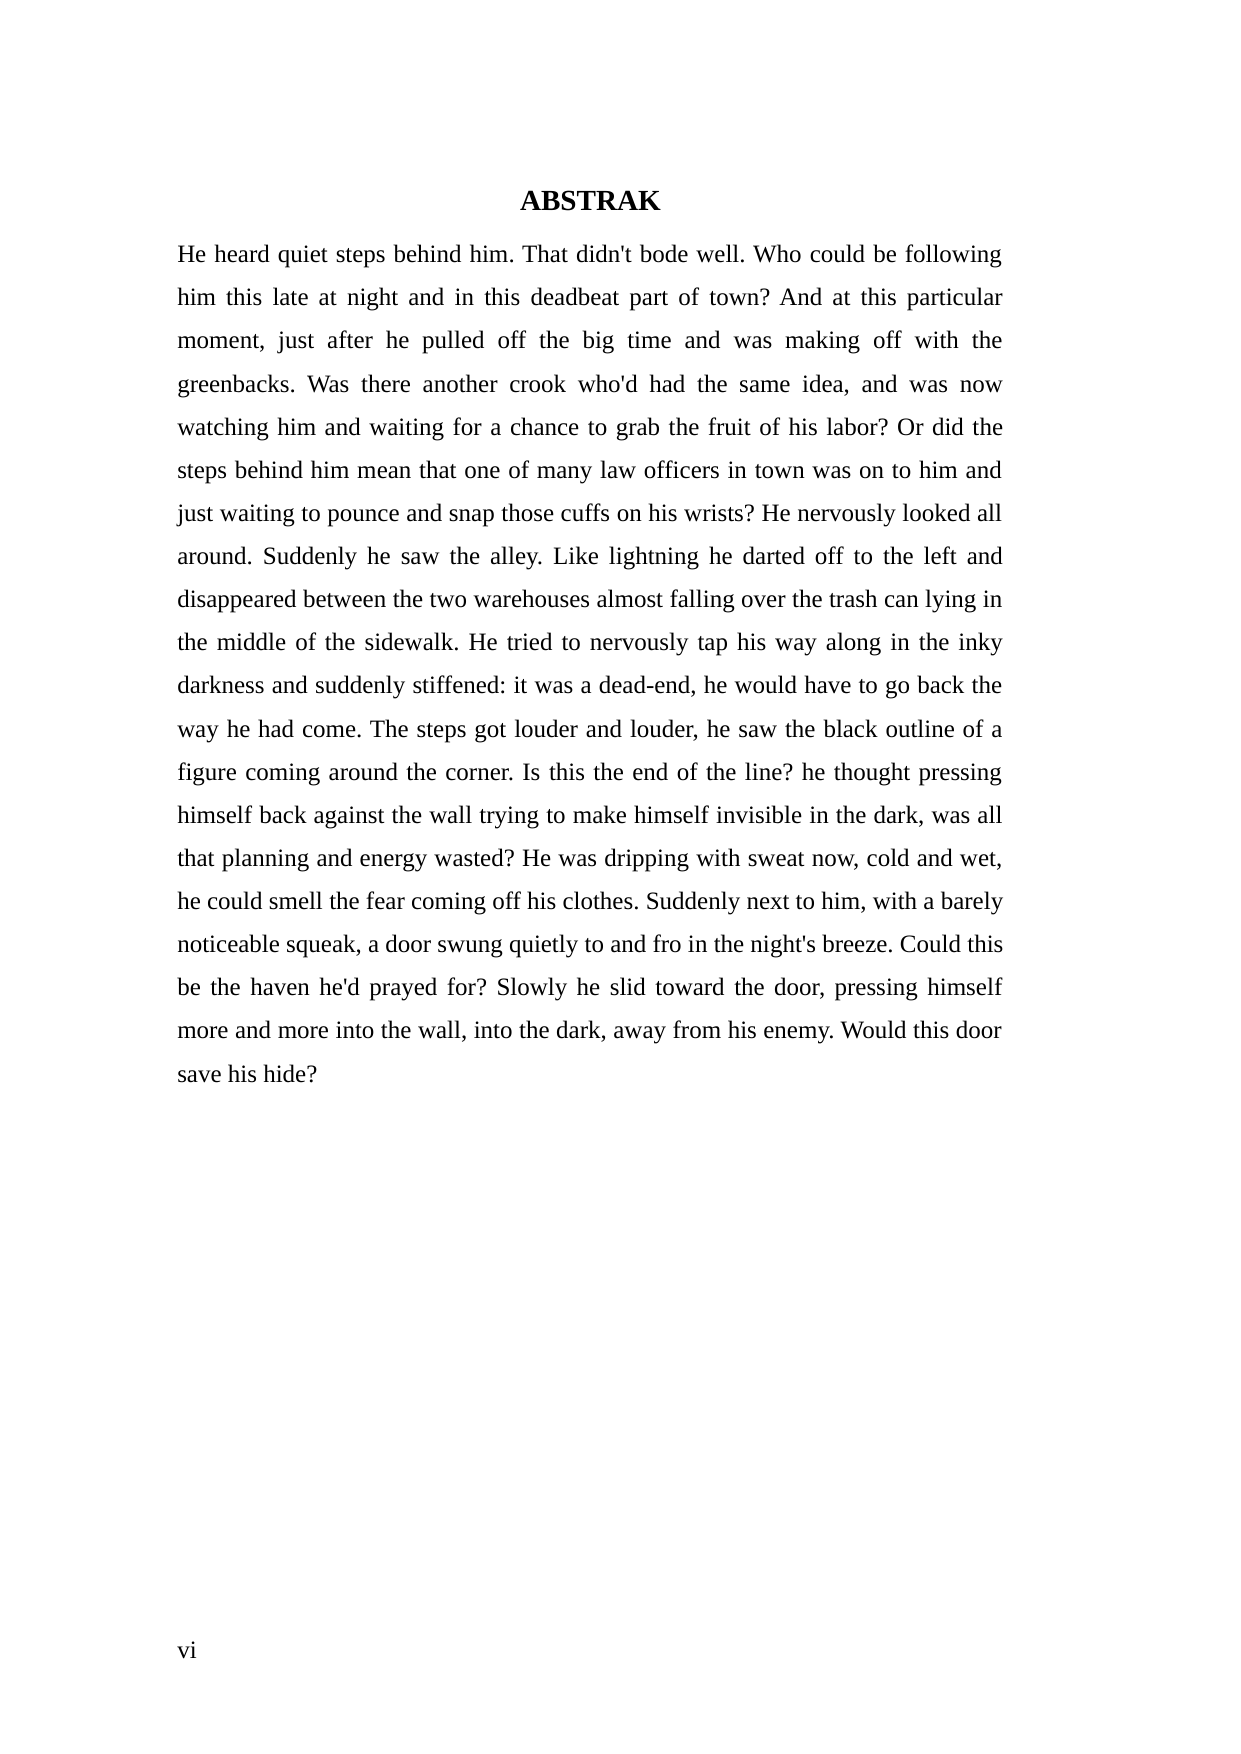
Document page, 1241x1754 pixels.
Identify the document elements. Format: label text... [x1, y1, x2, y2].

text He heard quiet steps behind him. That didn't bode well. Who could be following him this late at night and in this deadbeat part of town? And at this particular moment, just after he pulled off the big time and was making off with the greenbacks. Was there another crook who'd had the same idea, and was now watching him and waiting for a chance to grab the fruit of his labor? Or did the steps behind him mean that one of many law officers in town was on to him and just waiting to pounce and snap those cuffs on his wrists? He nervously looked all around. Suddenly he saw the alley. Like lightning he darted off to the left and disappeared between the two warehouses almost falling over the trash can lying in the middle of the sidewalk. He tried to nervously tap his way along in the inky darkness and suddenly stiffened: it was a dead-end, he would have to go back the way he had come. The steps got louder and louder, he saw the black outline of a figure coming around the corner. Is this the end of the line? he thought pressing himself back against the wall trying to make himself invisible in the dark, was all that planning and energy wasted? He was dripping with sweat now, cold and wet, he could smell the fear coming off his clothes. Suddenly next to him, with a barely noticeable squeak, a door swung quietly to and fro in the night's breeze. Could this be the haven he'd prayed for? Slowly he slid toward the door, pressing himself more and more into the wall, into the dark, away from his enemy. Would this door save his hide? [177, 239, 1003, 1087]
subtitle Abstrak [177, 183, 1003, 217]
